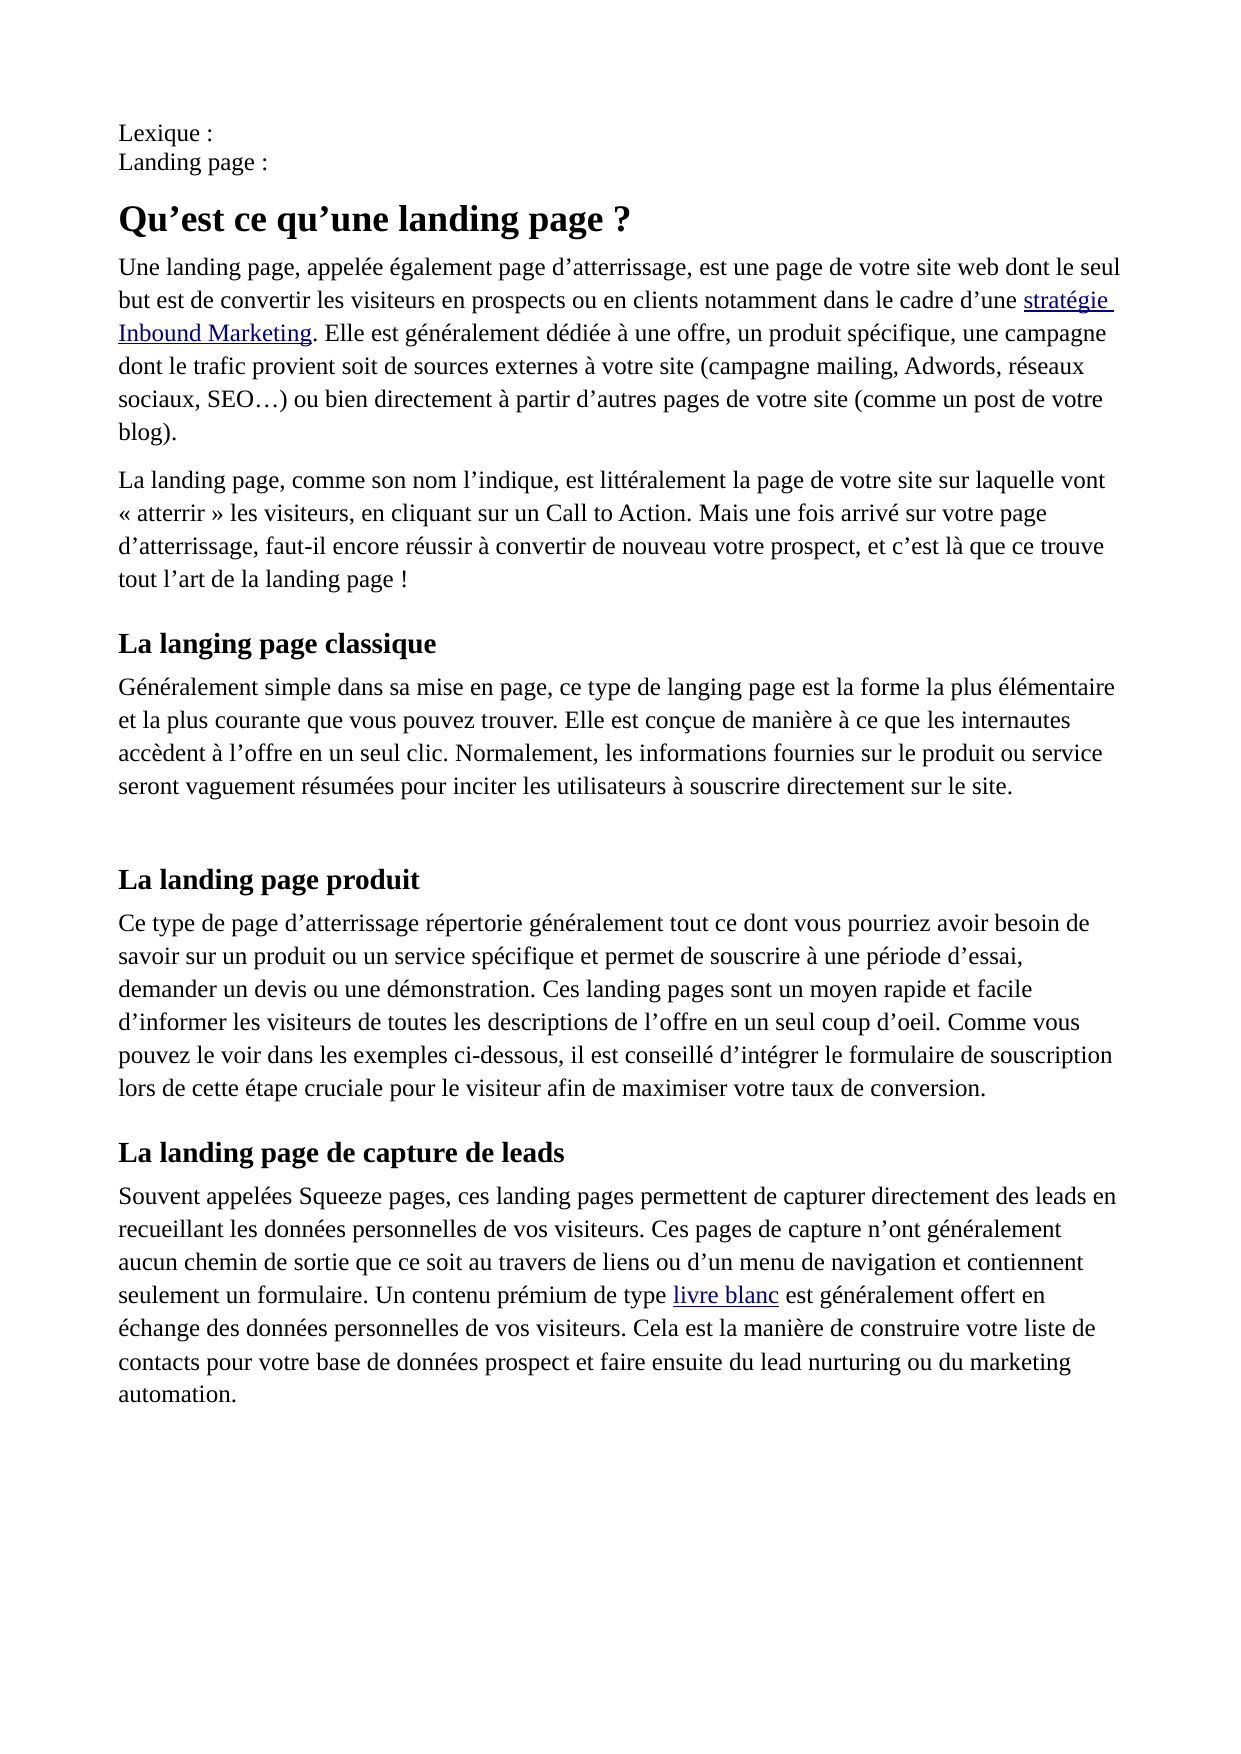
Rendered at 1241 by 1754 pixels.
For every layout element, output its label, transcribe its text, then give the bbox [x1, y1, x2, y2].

subtitle Qu’est ce qu’une landing page ? [118, 196, 1122, 239]
subtitle La landing page produit [118, 862, 1122, 896]
subtitle La landing page de capture de leads [118, 1135, 1122, 1169]
text Généralement simple dans sa mise en page, ce type de langing page est la forme la plus élémentaire et la plus courante que vous pouvez trouver. Elle est conçue de manière à ce que les internautes accèdent à l’offre en un seul clic. Normalement, les informations fournies sur le produit ou service seront vaguement résumées pour inciter les utilisateurs à souscrire directement sur le site. [118, 672, 1122, 800]
text La landing page, comme son nom l’indique, est littéralement la page de votre site sur laquelle vont « atterrir » les visiteurs, en cliquant sur un Call to Action. Mais une fois arrivé sur votre page d’atterrissage, faut-il encore réussir à convertir de nouveau votre prospect, et c’est là que ce trouve tout l’art de la landing page ! [118, 465, 1122, 593]
text Une landing page, appelée également page d’atterrissage, est une page de votre site web dont le seul but est de convertir les visiteurs en prospects ou en clients notamment dans le cadre d’une stratégie Inbound Marketing. Elle est généralement dédiée à une offre, un produit spécifique, une campagne dont le trafic provient soit de sources externes à votre site (campagne mailing, Adwords, réseaux sociaux, SEO…) ou bien directement à partir d’autres pages de votre site (comme un post de votre blog). [118, 252, 1122, 446]
text Souvent appelées Squeeze pages, ces landing pages permettent de capturer directement des leads en recueillant les données personnelles de vos visiteurs. Ces pages de capture n’ont généralement aucun chemin de sortie que ce soit au travers de liens ou d’un menu de navigation et contiennent seulement un formulaire. Un contenu prémium de type livre blanc est généralement offert en échange des données personnelles de vos visiteurs. Cela est la manière de construire votre liste de contacts pour votre base de données prospect et faire ensuite du lead nurturing ou du marketing automation. [118, 1181, 1122, 1408]
subtitle La langing page classique [118, 626, 1122, 659]
text Ce type de page d’atterrissage répertorie généralement tout ce dont vous pourriez avoir besoin de savoir sur un produit ou un service spécifique et permet de souscrire à une période d’essai, demander un devis ou une démonstration. Ces landing pages sont un moyen rapide et facile d’informer les visiteurs de toutes les descriptions de l’offre en un seul coup d’oeil. Comme vous pouvez le voir dans les exemples ci-dessous, il est conseillé d’intégrer le formulaire de souscription lors de cette étape cruciale pour le visiteur afin de maximiser votre taux de conversion. [118, 908, 1122, 1102]
text Landing page : [118, 147, 1122, 176]
text Lexique : [118, 118, 1122, 147]
